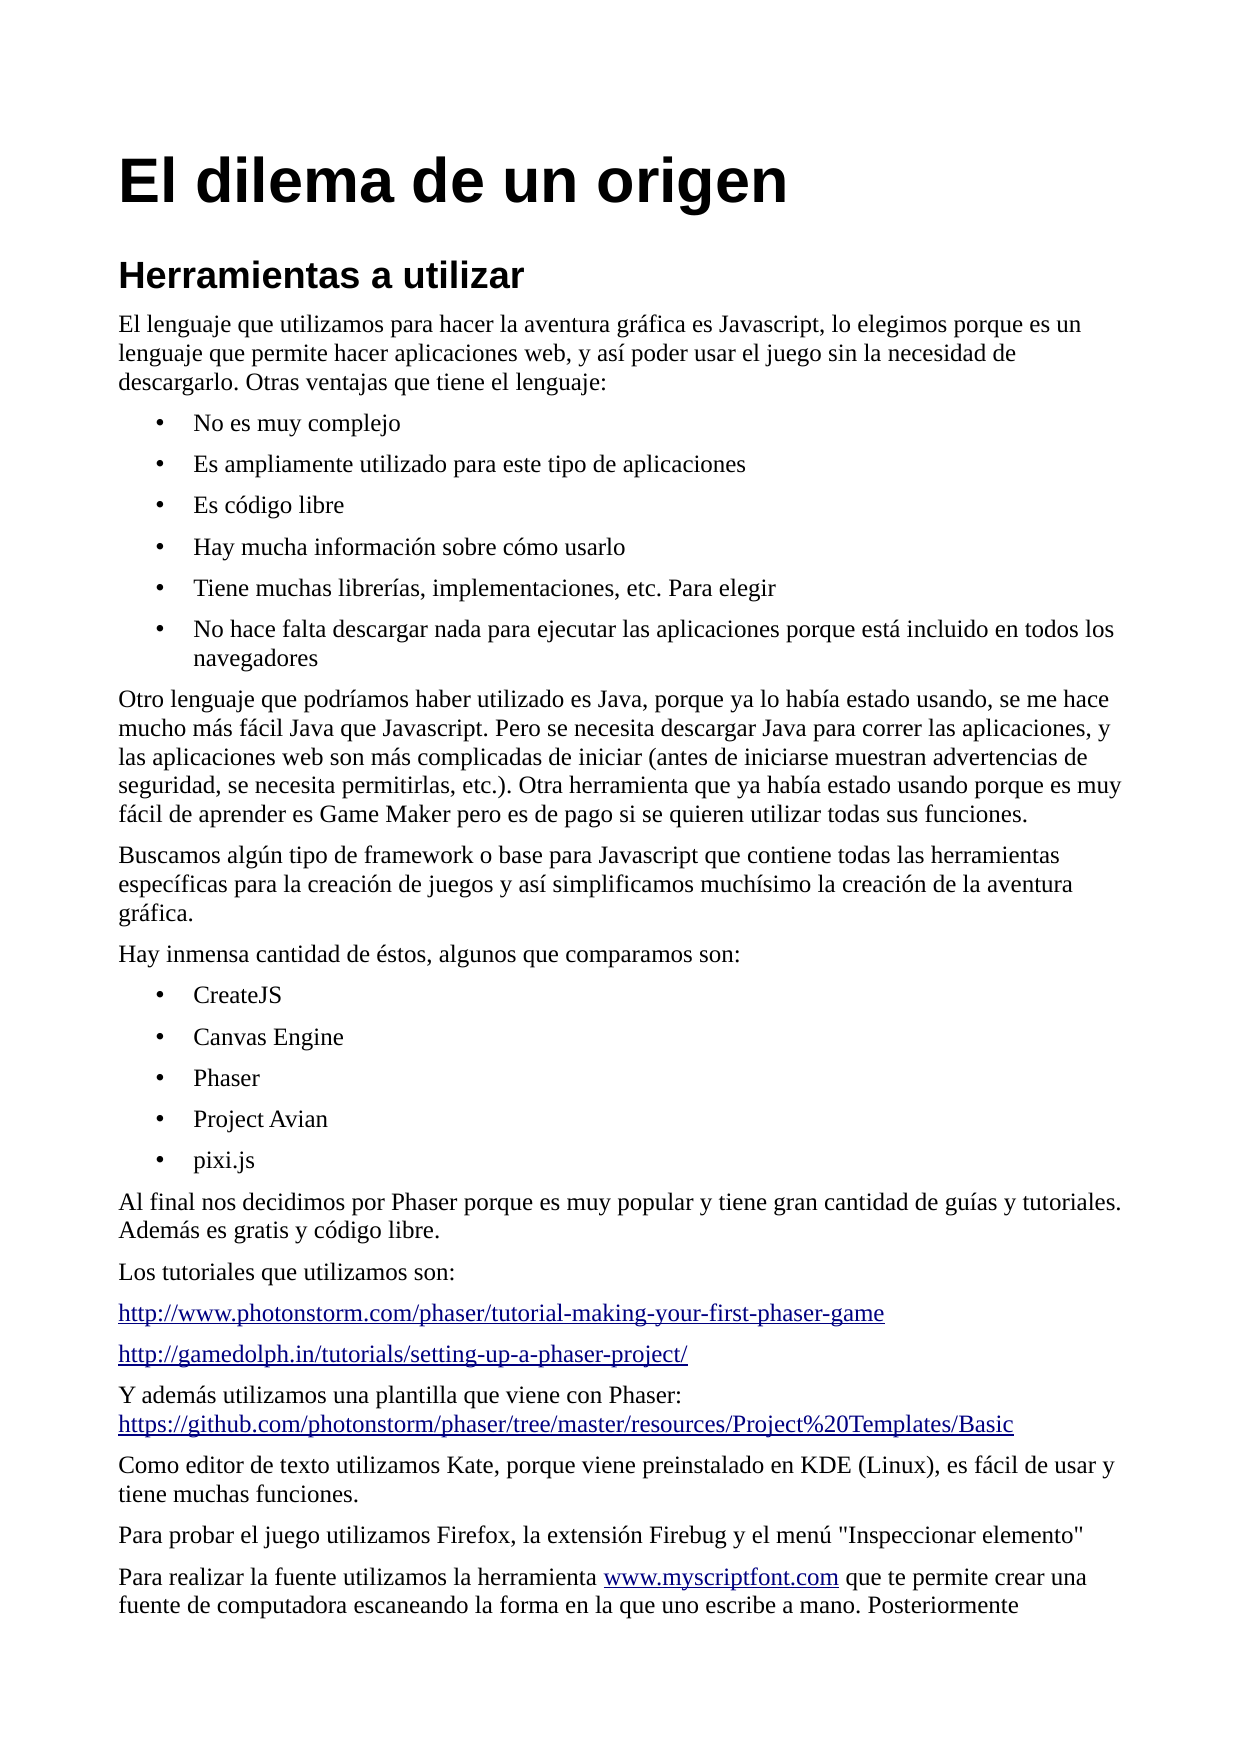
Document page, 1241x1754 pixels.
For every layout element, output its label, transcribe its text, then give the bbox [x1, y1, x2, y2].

list Es ampliamente utilizado para este tipo de aplicaciones [156, 449, 1122, 478]
list pixi.js [156, 1145, 1122, 1174]
text El lenguaje que utilizamos para hacer la aventura gráfica es Javascript, lo elegimos porque es un lenguaje que permite hacer aplicaciones web, y así poder usar el juego sin la necesidad de descargarlo. Otras ventajas que tiene el lenguaje: [118, 309, 1122, 395]
list CreateJS [156, 980, 1122, 1009]
text http://www.photonstorm.com/phaser/tutorial-making-your-first-phaser-game [118, 1298, 1122, 1327]
subtitle El dilema de un origen [118, 143, 1122, 216]
text http://gamedolph.in/tutorials/setting-up-a-phaser-project/ [118, 1339, 1122, 1368]
list Canvas Engine [156, 1022, 1122, 1050]
list No es muy complejo [156, 408, 1122, 437]
list No hace falta descargar nada para ejecutar las aplicaciones porque está incluido en todos los navegadores [156, 614, 1122, 672]
text Hay inmensa cantidad de éstos, algunos que comparamos son: [118, 939, 1122, 968]
list Project Avian [156, 1104, 1122, 1133]
list Phaser [156, 1063, 1122, 1092]
text Buscamos algún tipo de framework o base para Javascript que contiene todas las herramientas específicas para la creación de juegos y así simplificamos muchísimo la creación de la aventura gráfica. [118, 840, 1122, 927]
text Los tutoriales que utilizamos son: [118, 1257, 1122, 1285]
list Hay mucha información sobre cómo usarlo [156, 532, 1122, 560]
list Tiene muchas librerías, implementaciones, etc. Para elegir [156, 573, 1122, 602]
text Otro lenguaje que podríamos haber utilizado es Java, porque ya lo había estado usando, se me hace mucho más fácil Java que Javascript. Pero se necesita descargar Java para correr las aplicaciones, y las aplicaciones web son más complicadas de iniciar (antes de iniciarse muestran advertencias de seguridad, se necesita permitirlas, etc.). Otra herramienta que ya había estado usando porque es muy fácil de aprender es Game Maker pero es de pago si se quieren utilizar todas sus funciones. [118, 684, 1122, 828]
text Como editor de texto utilizamos Kate, porque viene preinstalado en KDE (Linux), es fácil de usar y tiene muchas funciones. [118, 1450, 1122, 1508]
subtitle Herramientas a utilizar [118, 253, 1122, 297]
text Al final nos decidimos por Phaser porque es muy popular y tiene gran cantidad de guías y tutoriales. Además es gratis y código libre. [118, 1187, 1122, 1244]
list Es código libre [156, 490, 1122, 519]
text Y además utilizamos una plantilla que viene con Phaser: https://github.com/photonstorm/phaser/tree/master/resources/Project%20Templates/Basic [118, 1380, 1122, 1438]
text Para probar el juego utilizamos Firefox, la extensión Firebug y el menú "Inspeccionar elemento" [118, 1520, 1122, 1549]
text Para realizar la fuente utilizamos la herramienta www.myscriptfont.com que te permite crear una fuente de computadora escaneando la forma en la que uno escribe a mano. Posteriormente [118, 1562, 1122, 1619]
